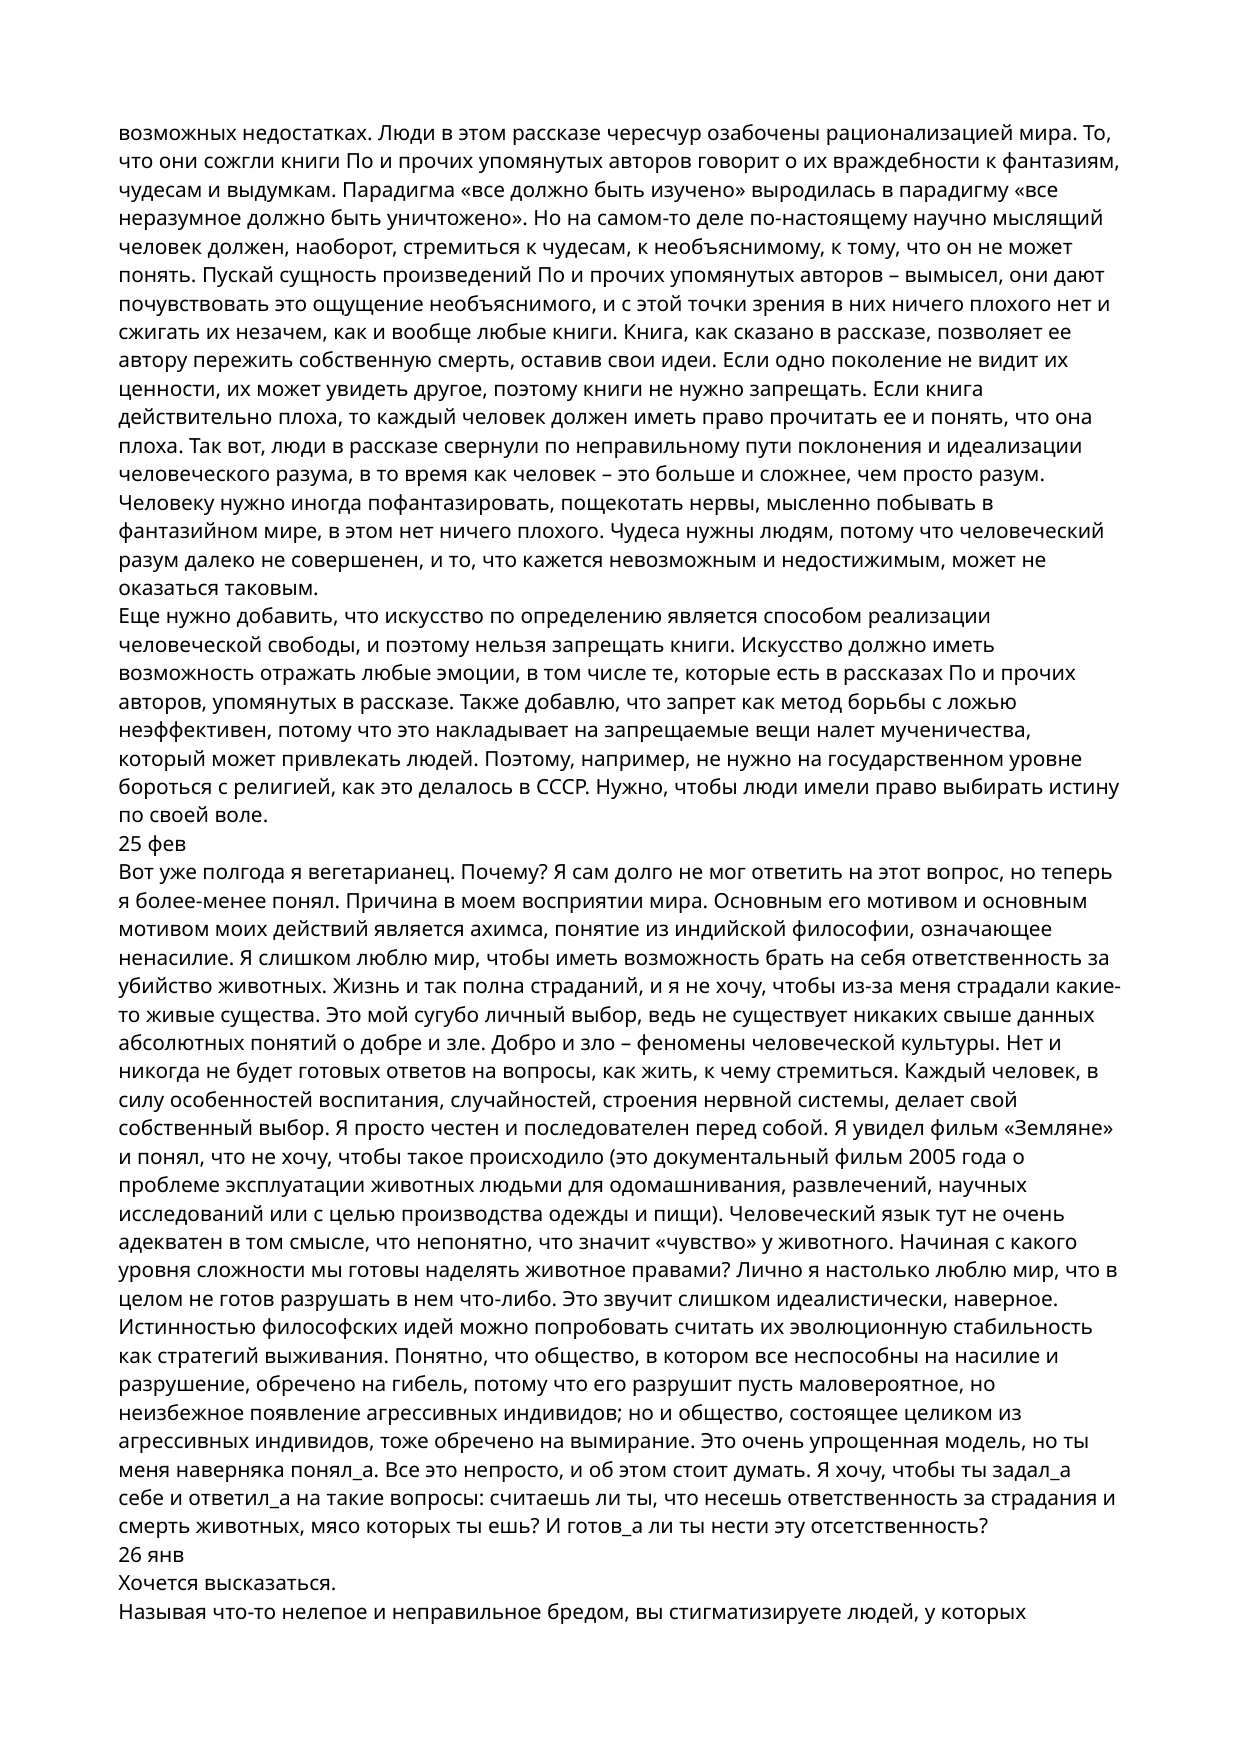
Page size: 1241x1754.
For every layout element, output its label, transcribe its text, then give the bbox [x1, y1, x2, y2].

text Вот уже полгода я вегетарианец. Почему? Я сам долго не мог ответить на этот вопрос, но теперь я более-менее понял. Причина в моем восприятии мира. Основным его мотивом и основным мотивом моих действий является ахимса, понятие из индийской философии, означающее ненасилие. Я слишком люблю мир, чтобы иметь возможность брать на себя ответственность за убийство животных. Жизнь и так полна страданий, и я не хочу, чтобы из-за меня страдали какие-то живые существа. Это мой сугубо личный выбор, ведь не существует никаких свыше данных абсолютных понятий о добре и зле. Добро и зло – феномены человеческой культуры. Нет и никогда не будет готовых ответов на вопросы, как жить, к чему стремиться. Каждый человек, в силу особенностей воспитания, случайностей, строения нервной системы, делает свой собственный выбор. Я просто честен и последователен перед собой. Я увидел фильм «Земляне» и понял, что не хочу, чтобы такое происходило (это документальный фильм 2005 года о проблеме эксплуатации животных людьми для одомашнивания, развлечений, научных исследований или с целью производства одежды и пищи). Человеческий язык тут не очень адекватен в том смысле, что непонятно, что значит «чувство» у животного. Начиная с какого уровня сложности мы готовы наделять животное правами? Лично я настолько люблю мир, что в целом не готов разрушать в нем что-либо. Это звучит слишком идеалистически, наверное. Истинностью философских идей можно попробовать считать их эволюционную стабильность как стратегий выживания. Понятно, что общество, в котором все неспособны на насилие и разрушение, обречено на гибель, потому что его разрушит пусть маловероятное, но неизбежное появление агрессивных индивидов; но и общество, состоящее целиком из агрессивных индивидов, тоже обречено на вымирание. Это очень упрощенная модель, но ты меня наверняка понял_а. Все это непросто, и об этом стоит думать. Я хочу, чтобы ты задал_а себе и ответил_а на такие вопросы: считаешь ли ты, что несешь ответственность за страдания и смерть животных, мясо которых ты ешь? И готов_а ли ты нести эту отсетственность? [118, 857, 1122, 1540]
text возможных недостатках. Люди в этом рассказе чересчур озабочены рационализацией мира. То, что они сожгли книги По и прочих упомянутых авторов говорит о их враждебности к фантазиям, чудесам и выдумкам. Парадигма «все должно быть изучено» выродилась в парадигму «все неразумное должно быть уничтожено». Но на самом-то деле по-настоящему научно мыслящий человек должен, наоборот, стремиться к чудесам, к необъяснимому, к тому, что он не может понять. Пускай сущность произведений По и прочих упомянутых авторов – вымысел, они дают почувствовать это ощущение необъяснимого, и с этой точки зрения в них ничего плохого нет и сжигать их незачем, как и вообще любые книги. Книга, как сказано в рассказе, позволяет ее автору пережить собственную смерть, оставив свои идеи. Если одно поколение не видит их ценности, их может увидеть другое, поэтому книги не нужно запрещать. Если книга действительно плоха, то каждый человек должен иметь право прочитать ее и понять, что она плоха. Так вот, люди в рассказе свернули по неправильному пути поклонения и идеализации человеческого разума, в то время как человек – это больше и сложнее, чем просто разум. Человеку нужно иногда пофантазировать, пощекотать нервы, мысленно побывать в фантазийном мире, в этом нет ничего плохого. Чудеса нужны людям, потому что человеческий разум далеко не совершенен, и то, что кажется невозможным и недостижимым, может не оказаться таковым. Еще нужно добавить, что искусство по определению является способом реализации человеческой свободы, и поэтому нельзя запрещать книги. Искусство должно иметь возможность отражать любые эмоции, в том числе те, которые есть в рассказах По и прочих авторов, упомянутых в рассказе. Также добавлю, что запрет как метод борьбы с ложью неэффективен, потому что это накладывает на запрещаемые вещи налет мученичества, который может привлекать людей. Поэтому, например, не нужно на государственном уровне бороться с религией, как это делалось в СССР. Нужно, чтобы люди имели право выбирать истину по своей воле. [118, 118, 1122, 829]
text Хочется высказаться. Называя что-то нелепое и неправильное бредом, вы стигматизируете людей, у которых [118, 1568, 1039, 1625]
text 25 фев [118, 829, 1122, 857]
text 26 янв [118, 1540, 1122, 1568]
